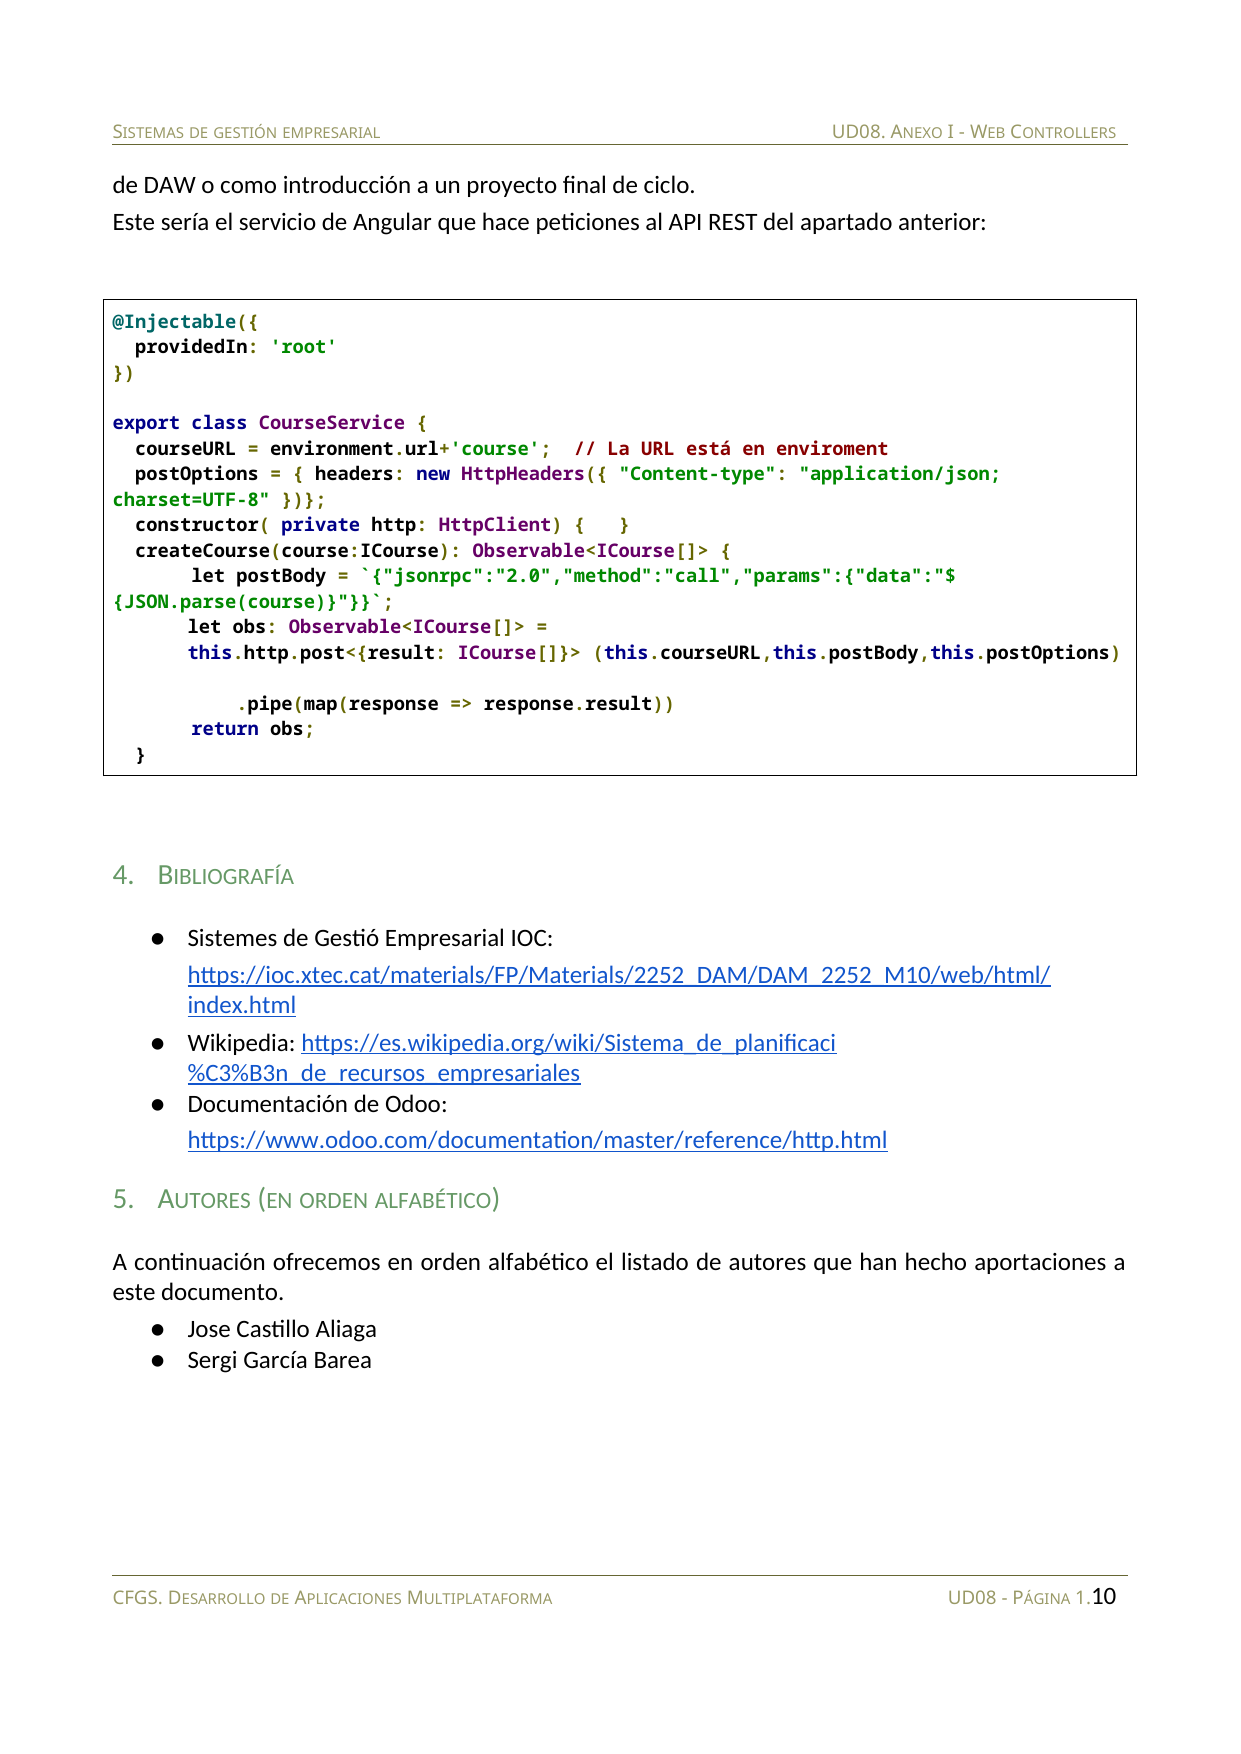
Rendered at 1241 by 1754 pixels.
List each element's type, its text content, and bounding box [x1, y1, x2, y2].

text A continuación ofrecemos en orden alfabético el listado de autores que han hecho aportaciones a este documento. [112, 1246, 1128, 1307]
text Este sería el servicio de Angular que hace peticiones al API REST del apartado anterior: [112, 206, 1128, 237]
list Sergi García Barea [150, 1344, 1128, 1374]
subtitle Autores (en orden alfabético) [112, 1180, 1128, 1216]
list Wikipedia: https://es.wikipedia.org/wiki/Sistema_de_planificaci%C3%B3n_de_recursos_empresariales [150, 1027, 1128, 1088]
text de DAW o como introducción a un proyecto final de ciclo. [112, 169, 1128, 199]
text @Injectable({ providedIn: 'root' }) [104, 300, 1136, 384]
text https://ioc.xtec.cat/materials/FP/Materials/2252_DAM/DAM_2252_M10/web/html/index.html [187, 959, 1128, 1020]
text export class CourseService { courseURL = environment.url+'course'; // La URL está en enviroment postOptions = { headers: new HttpHeaders({ "Content-type": "application/json; charset=UTF-8" })}; constructor( private http: HttpClient) { } createCourse(course:ICourse): Observable<ICourse[]> { let postBody = `{"jsonrpc":"2.0","method":"call","params":{"data":"${JSON.parse(course)}"}}`; let obs: Observable<ICourse[]> = this.http.post<{result: ICourse[]}> (this.courseURL,this.postBody,this.postOptions) .pipe(map(response => response.result)) return obs; } [104, 400, 1136, 775]
subtitle Bibliografía [112, 856, 1128, 892]
list Sistemes de Gestió Empresarial IOC: [150, 922, 1128, 953]
list Jose Castillo Aliaga [150, 1313, 1128, 1344]
text https://www.odoo.com/documentation/master/reference/http.html [187, 1125, 1128, 1155]
list Documentación de Odoo: [150, 1088, 1128, 1118]
